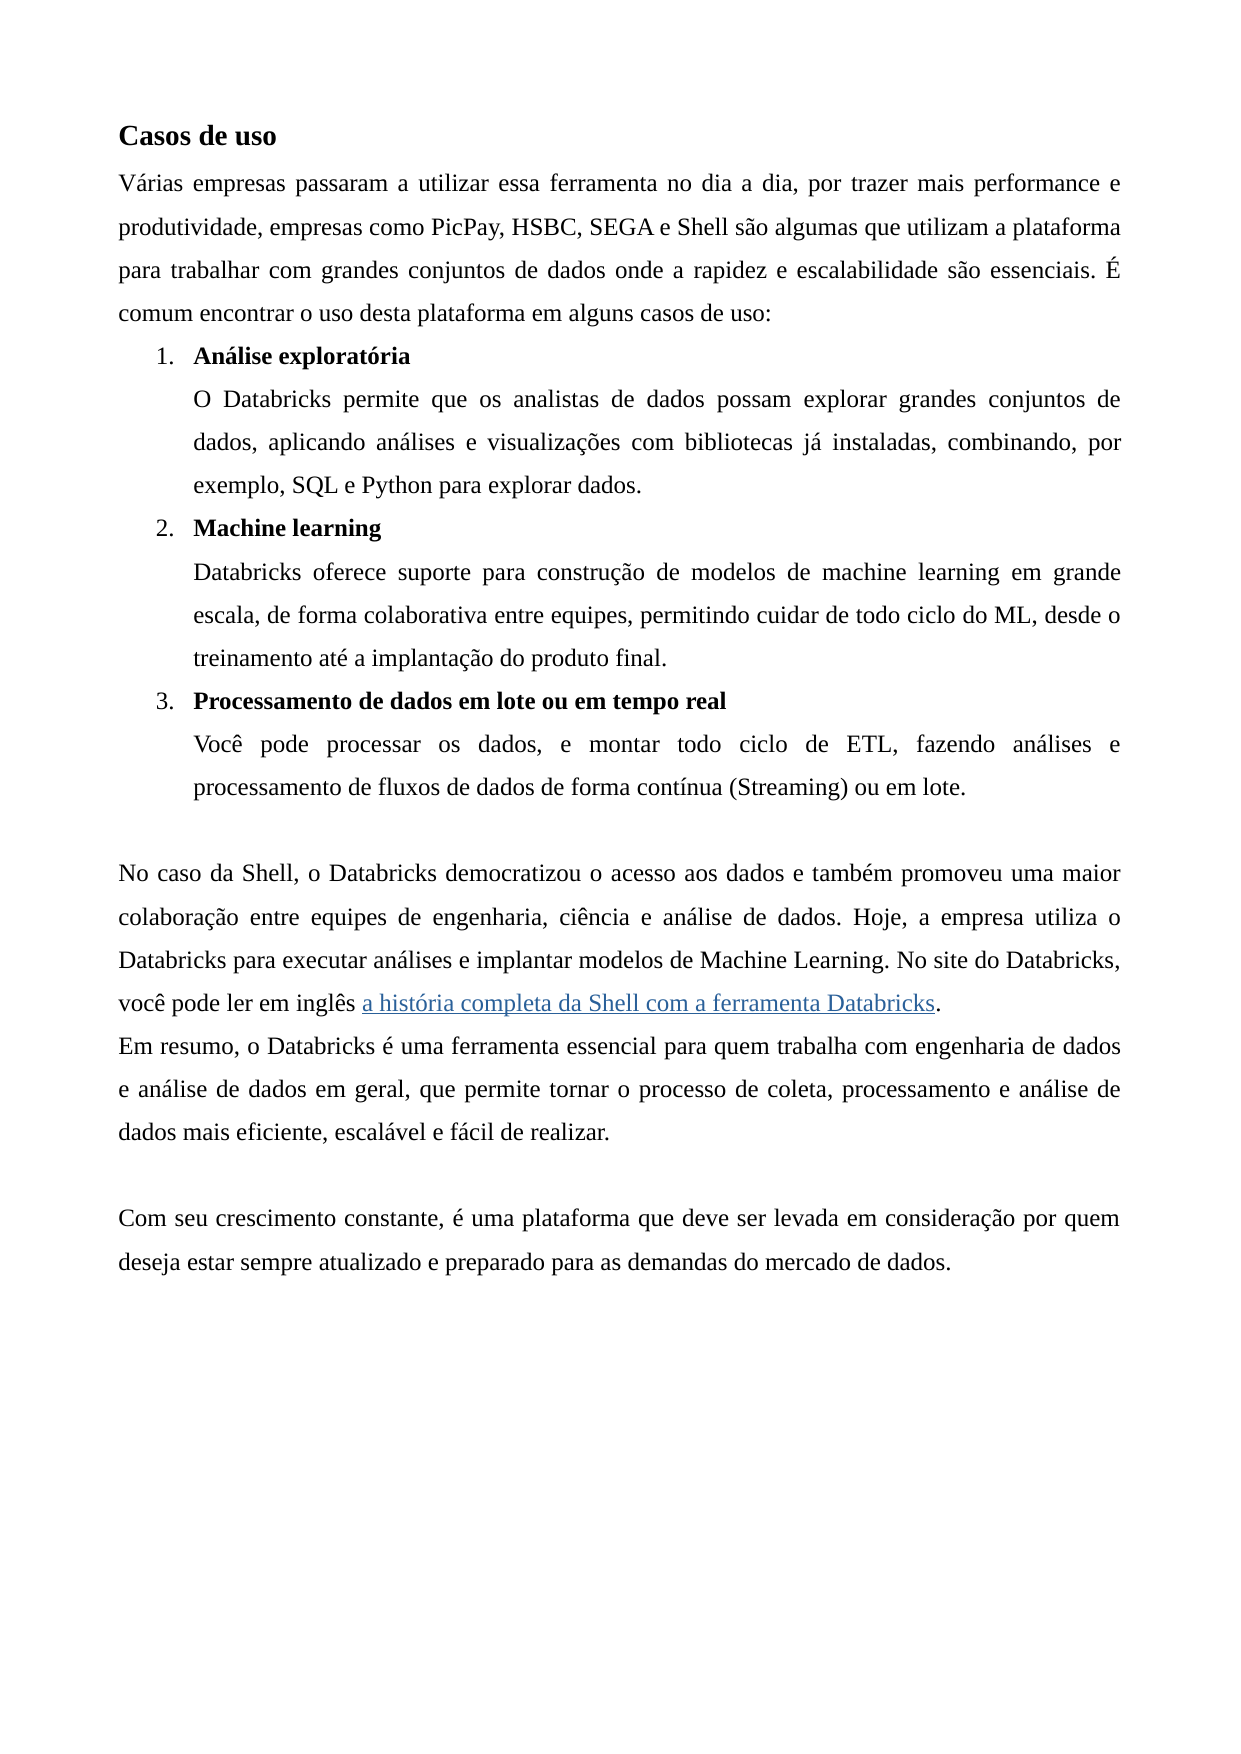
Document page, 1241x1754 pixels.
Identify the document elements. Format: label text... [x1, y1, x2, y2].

list Você pode processar os dados, e montar todo ciclo de ETL, fazendo análises e processamento de fluxos de dados de forma contínua (Streaming) ou em lote. [156, 729, 1122, 801]
list Machine learning [156, 513, 1122, 542]
list Databricks oferece suporte para construção de modelos de machine learning em grande escala, de forma colaborativa entre equipes, permitindo cuidar de todo ciclo do ML, desde o treinamento até a implantação do produto final. [156, 557, 1122, 672]
list Análise exploratória [156, 341, 1122, 370]
text Várias empresas passaram a utilizar essa ferramenta no dia a dia, por trazer mais performance e produtividade, empresas como PicPay, HSBC, SEGA e Shell são algumas que utilizam a plataforma para trabalhar com grandes conjuntos de dados onde a rapidez e escalabilidade são essenciais. É comum encontrar o uso desta plataforma em alguns casos de uso: [118, 168, 1122, 327]
text Em resumo, o Databricks é uma ferramenta essencial para quem trabalha com engenharia de dados e análise de dados em geral, que permite tornar o processo de coleta, processamento e análise de dados mais eficiente, escalável e fácil de realizar. [118, 1031, 1122, 1146]
text Com seu crescimento constante, é uma plataforma que deve ser levada em consideração por quem deseja estar sempre atualizado e preparado para as demandas do mercado de dados. [118, 1203, 1122, 1275]
text No caso da Shell, o Databricks democratizou o acesso aos dados e também promoveu uma maior colaboração entre equipes de engenharia, ciência e análise de dados. Hoje, a empresa utiliza o Databricks para executar análises e implantar modelos de Machine Learning. No site do Databricks, você pode ler em inglês a história completa da Shell com a ferramenta Databricks. [118, 858, 1122, 1017]
list O Databricks permite que os analistas de dados possam explorar grandes conjuntos de dados, aplicando análises e visualizações com bibliotecas já instaladas, combinando, por exemplo, SQL e Python para explorar dados. [156, 384, 1122, 499]
subtitle Casos de uso [118, 118, 1122, 152]
list Processamento de dados em lote ou em tempo real [156, 686, 1122, 715]
